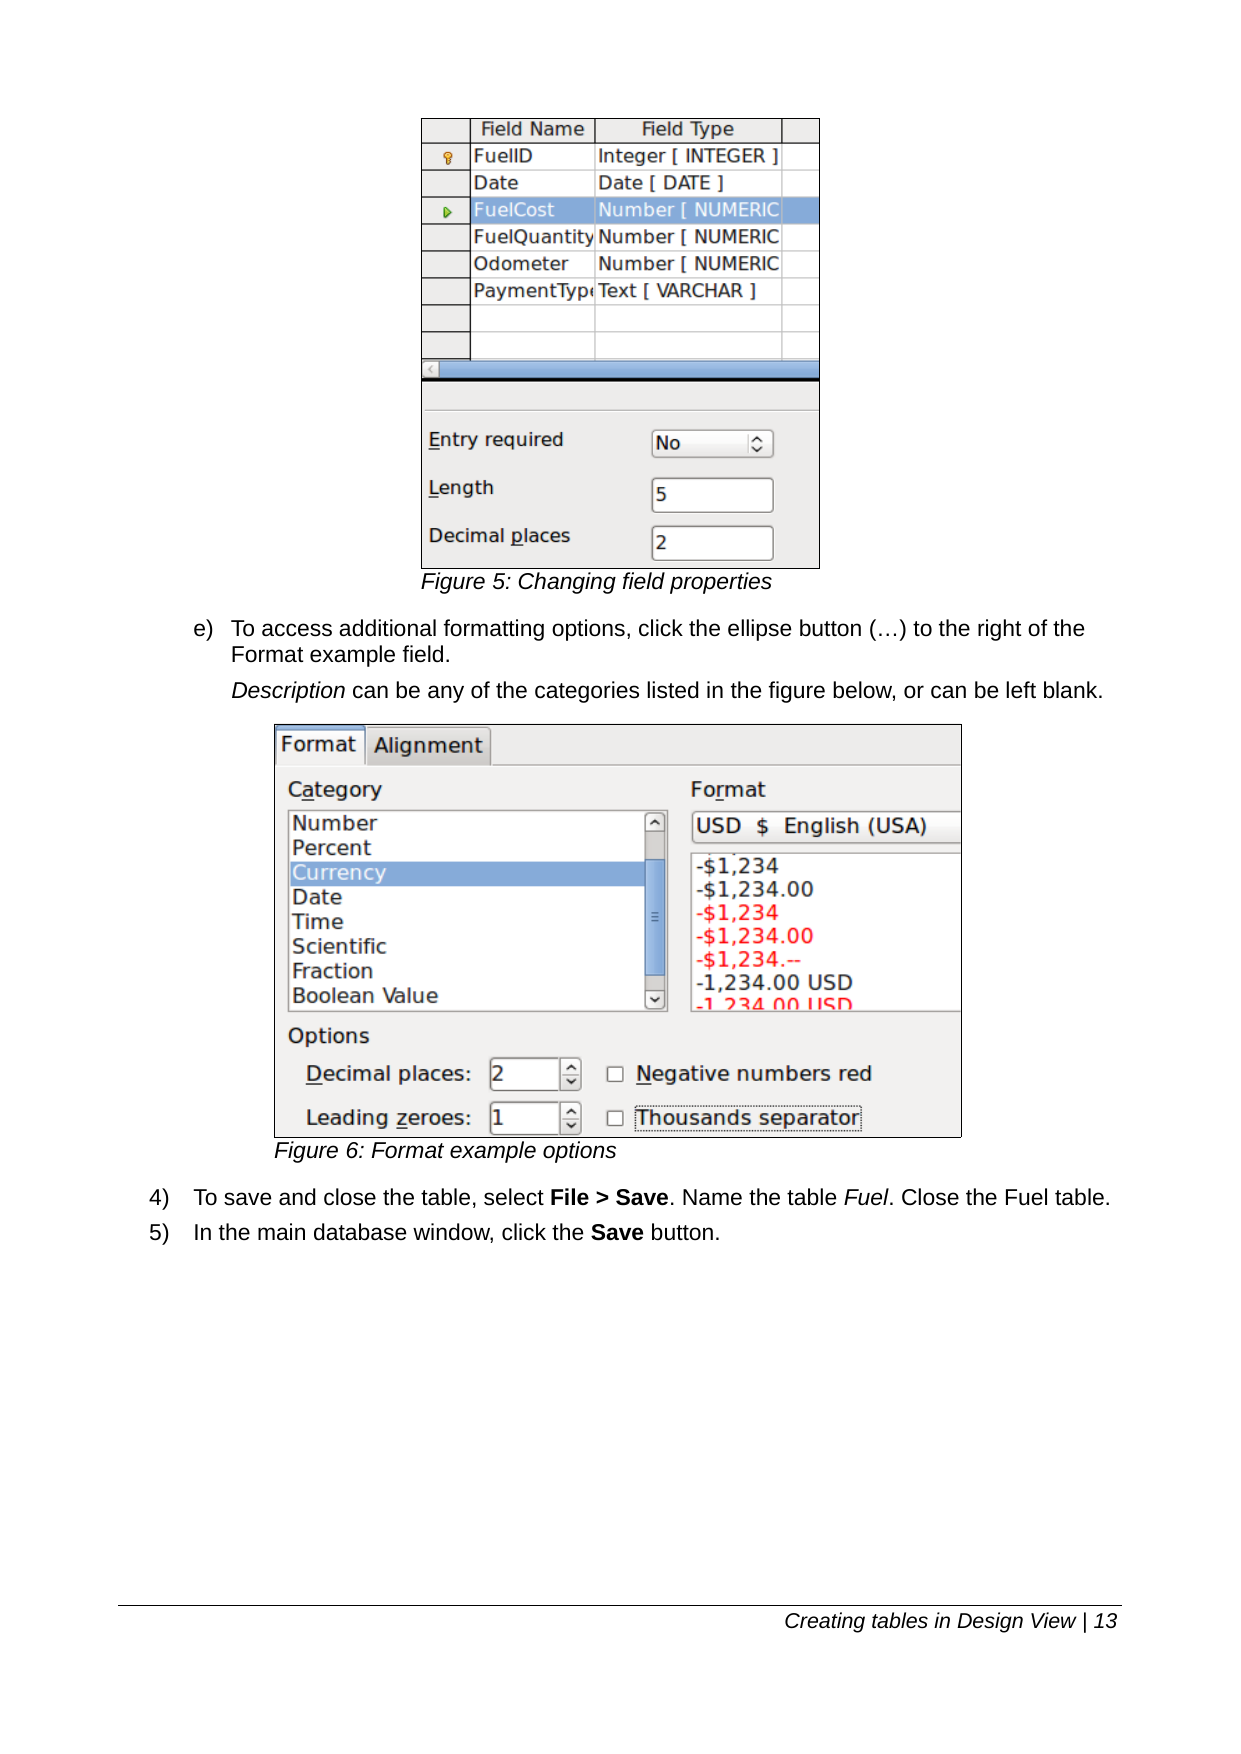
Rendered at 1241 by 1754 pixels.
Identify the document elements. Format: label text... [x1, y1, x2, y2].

list In the main database window, click the Save button. [169, 1219, 1122, 1246]
list To access additional formatting options, click the ellipse button (…) to the right of the Format example field. [193, 615, 1122, 668]
picture [422, 119, 819, 568]
list Description can be any of the categories listed in the figure below, or can be left blank. [231, 677, 1122, 703]
text Figure 5: Changing field properties [421, 569, 819, 594]
picture [275, 725, 961, 1137]
text Figure 6: Format example options [274, 1137, 966, 1164]
list To save and close the table, select File > Save. Name the table Fuel. Close the Fuel table. [169, 1184, 1122, 1211]
